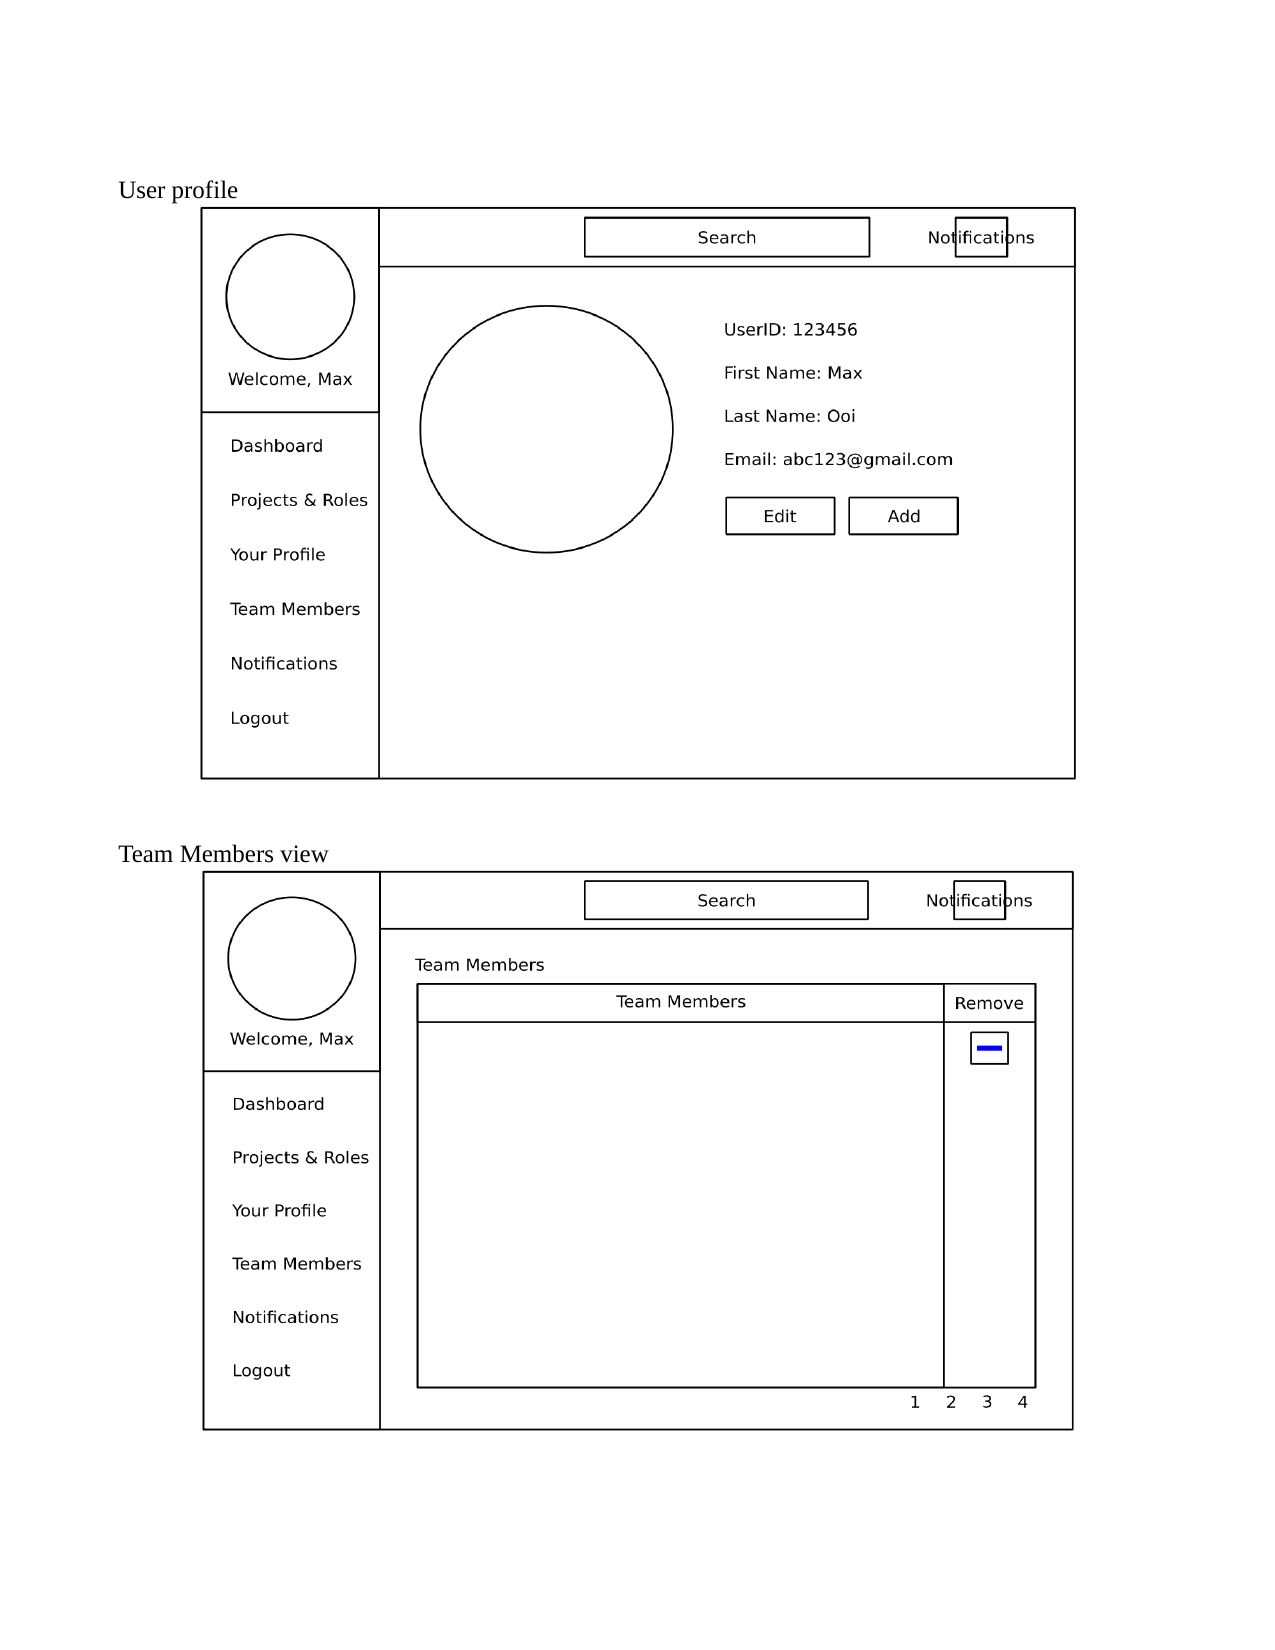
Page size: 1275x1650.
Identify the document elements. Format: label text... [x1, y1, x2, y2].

text User profile [118, 176, 1157, 204]
picture [198, 204, 1078, 782]
picture [200, 868, 1075, 1431]
text Team Members view [118, 839, 1157, 868]
